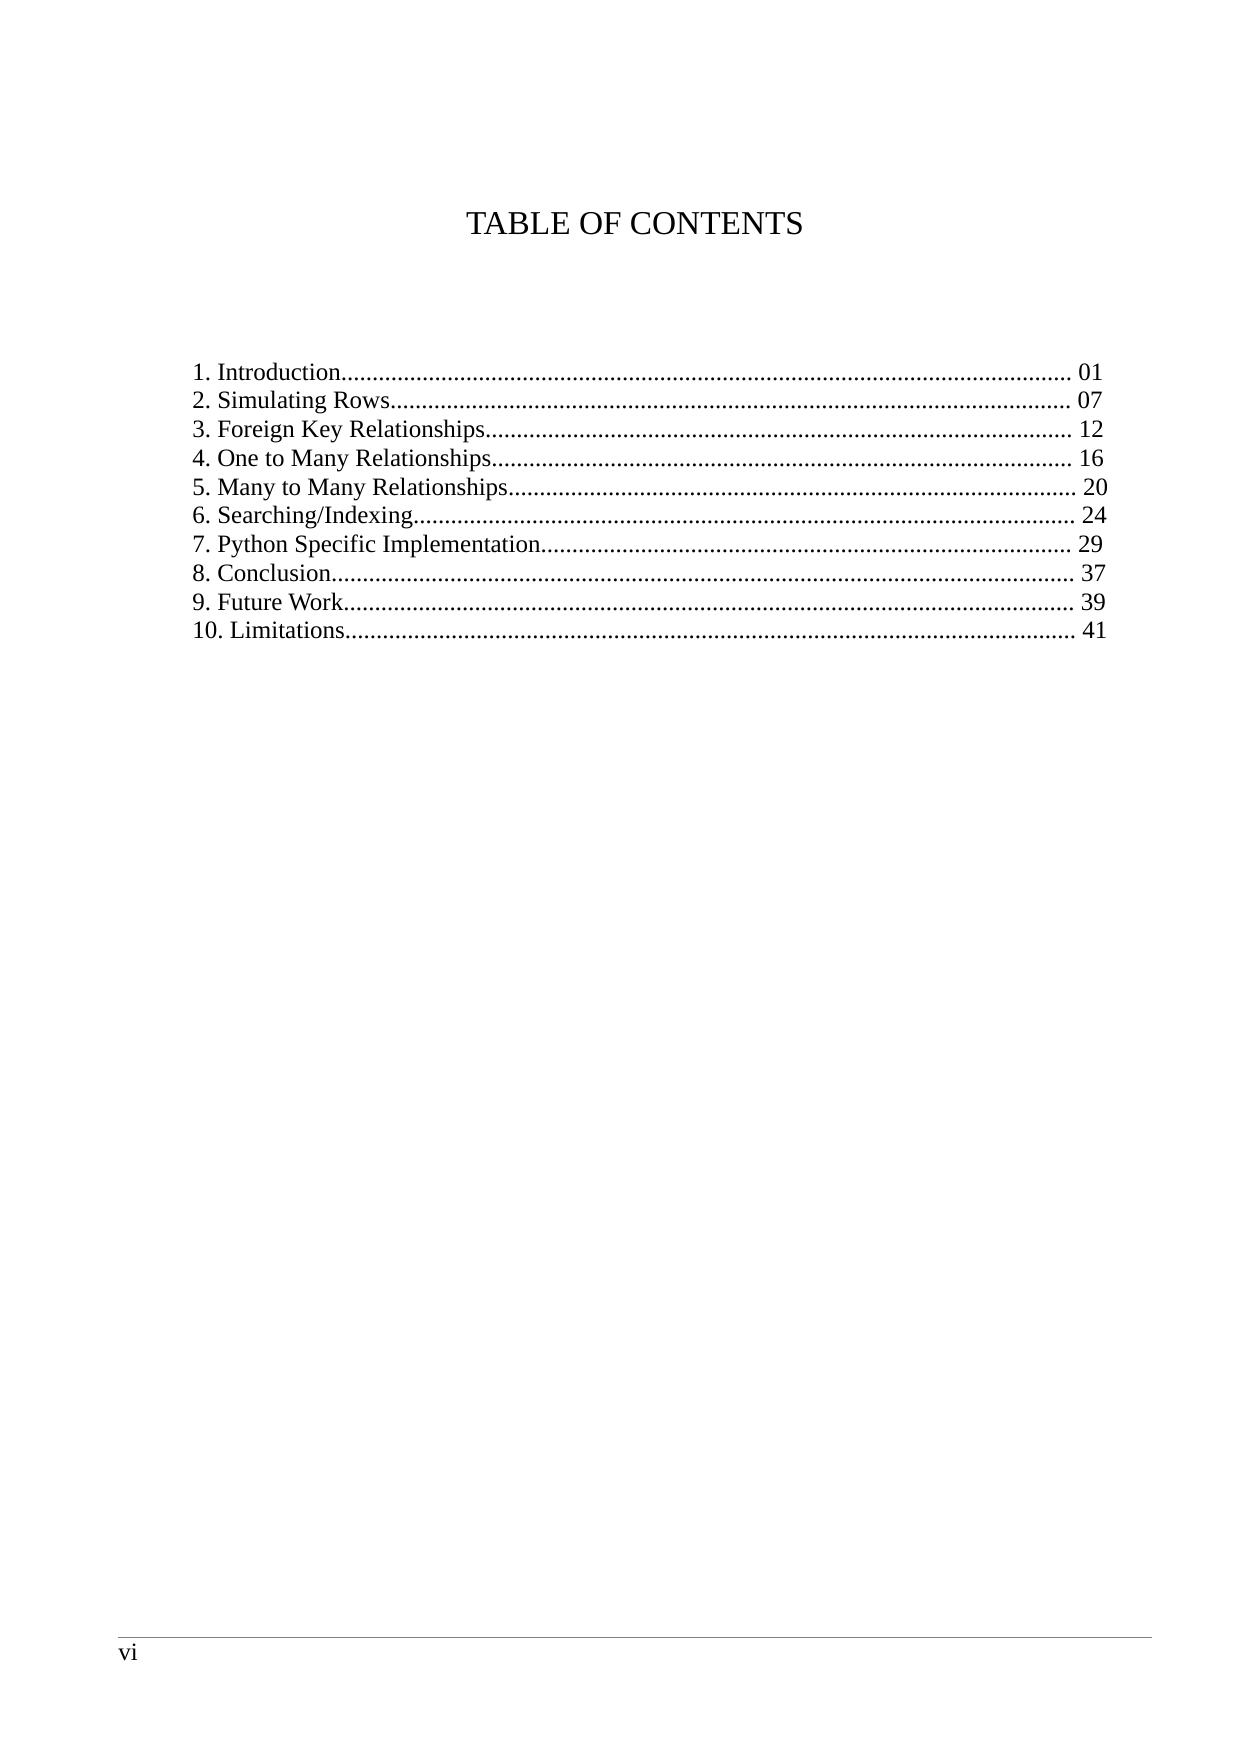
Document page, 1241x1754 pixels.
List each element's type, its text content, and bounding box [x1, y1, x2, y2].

text 7. Python Specific Implementation..................................................................................... 29 [118, 529, 1152, 558]
text 5. Many to Many Relationships........................................................................................... 20 [118, 472, 1152, 501]
text 8. Conclusion....................................................................................................................... 37 [118, 558, 1152, 587]
text 6. Searching/Indexing.......................................................................................................... 24 [118, 501, 1152, 529]
text 4. One to Many Relationships............................................................................................. 16 [118, 443, 1152, 472]
text 3. Foreign Key Relationships.............................................................................................. 12 [118, 414, 1152, 443]
text 9. Future Work..................................................................................................................... 39 [118, 587, 1152, 616]
text TABLE OF CONTENTS [118, 203, 1152, 242]
text 10. Limitations..................................................................................................................... 41 [118, 616, 1152, 644]
text 1. Introduction..................................................................................................................... 01 [118, 357, 1152, 386]
text 2. Simulating Rows............................................................................................................. 07 [118, 386, 1152, 414]
